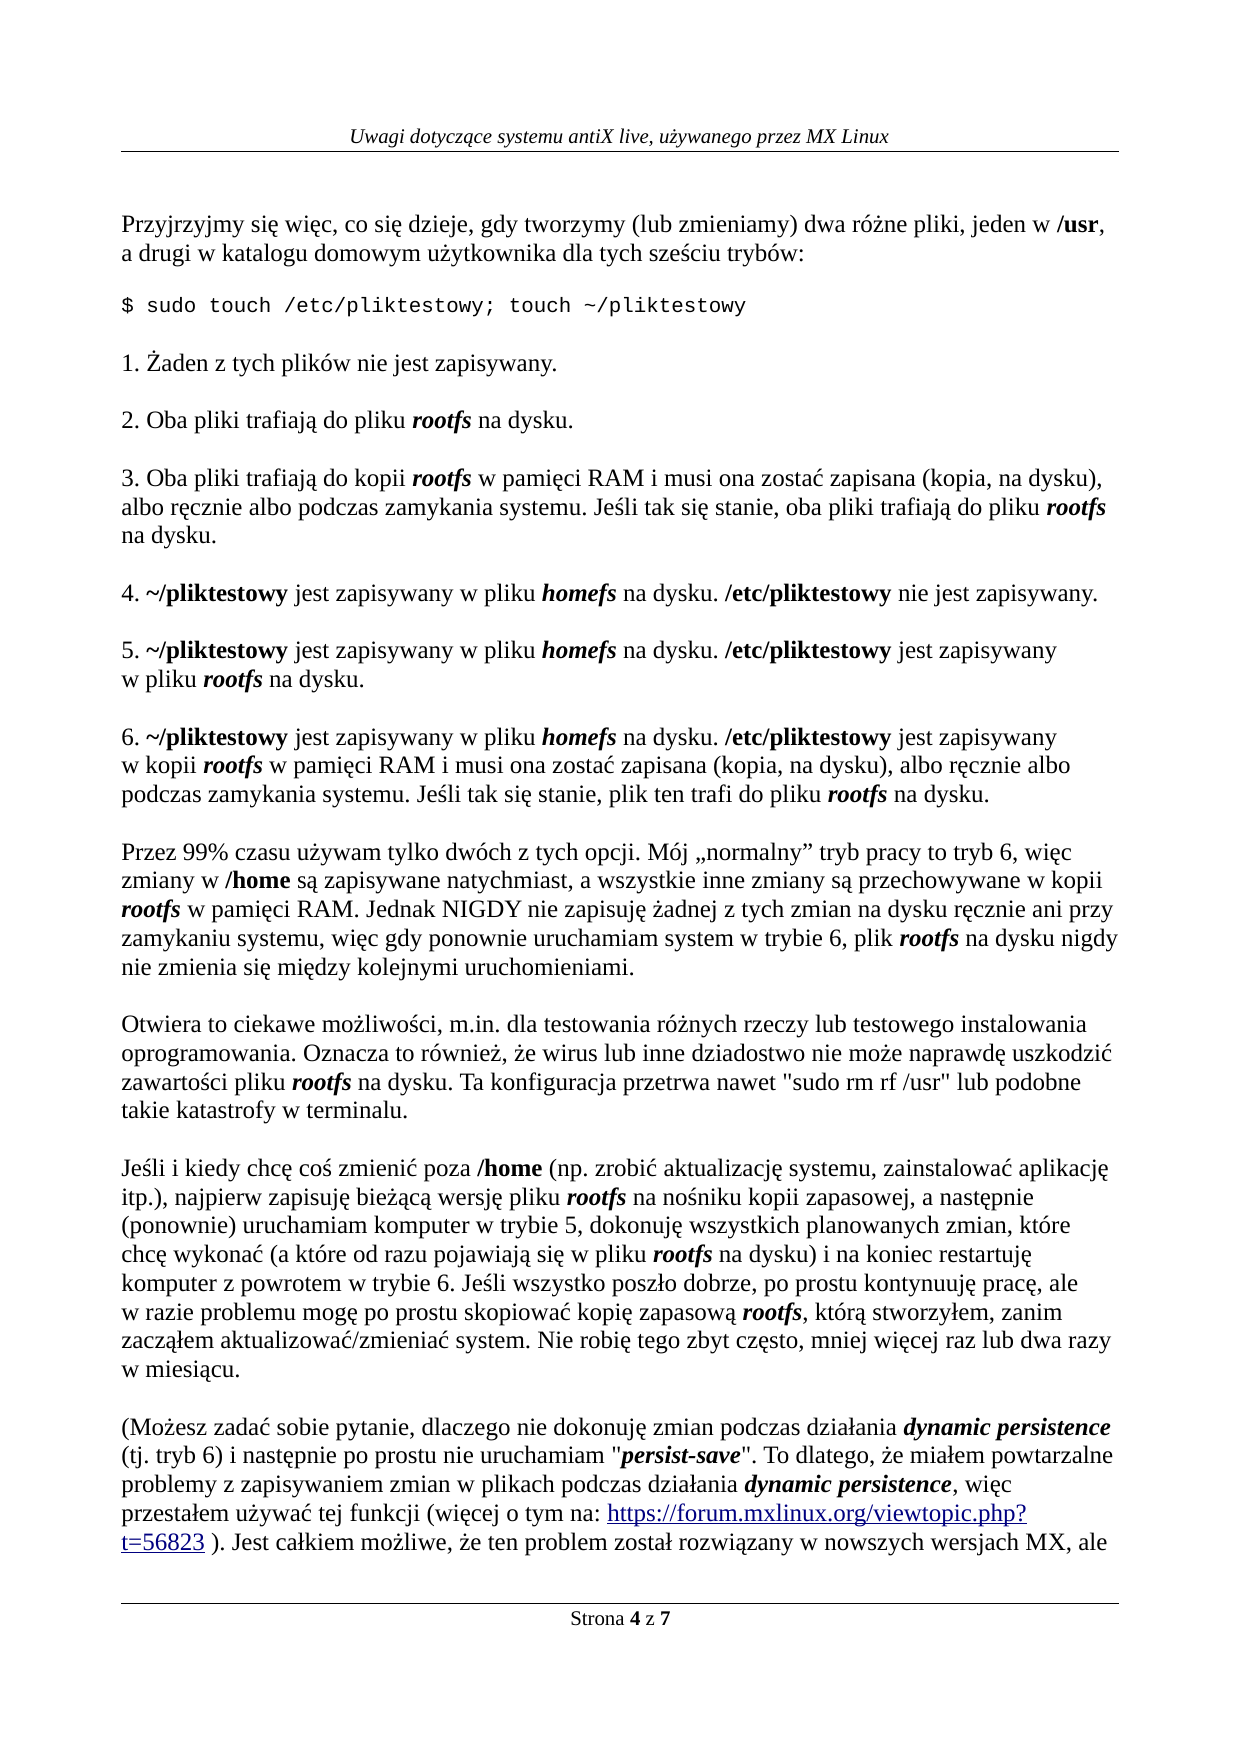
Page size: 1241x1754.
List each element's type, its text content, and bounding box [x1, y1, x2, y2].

text 2. Oba pliki trafiają do pliku rootfs na dysku. [121, 405, 1119, 434]
text 5. ~/pliktestowy jest zapisywany w pliku homefs na dysku. /etc/pliktestowy jest zapisywany w pliku rootfs na dysku. [121, 635, 1119, 693]
text 1. Żaden z tych plików nie jest zapisywany. [121, 348, 1119, 377]
text (Możesz zadać sobie pytanie, dlaczego nie dokonuję zmian podczas działania dynamic persistence (tj. tryb 6) i następnie po prostu nie uruchamiam "persist-save". To dlatego, że miałem powtarzalne problemy z zapisywaniem zmian w plikach podczas działania dynamic persistence, więc przestałem używać tej funkcji (więcej o tym na: https://forum.mxlinux.org/viewtopic.php?t=56823 ). Jest całkiem możliwe, że ten problem został rozwiązany w nowszych wersjach MX, ale [121, 1412, 1119, 1555]
text 3. Oba pliki trafiają do kopii rootfs w pamięci RAM i musi ona zostać zapisana (kopia, na dysku), albo ręcznie albo podczas zamykania systemu. Jeśli tak się stanie, oba pliki trafiają do pliku rootfs na dysku. [121, 463, 1119, 549]
text Jeśli i kiedy chcę coś zmienić poza /home (np. zrobić aktualizację systemu, zainstalować aplikację itp.), najpierw zapisuję bieżącą wersję pliku rootfs na nośniku kopii zapasowej, a następnie (ponownie) uruchamiam komputer w trybie 5, dokonuję wszystkich planowanych zmian, które chcę wykonać (a które od razu pojawiają się w pliku rootfs na dysku) i na koniec restartuję komputer z powrotem w trybie 6. Jeśli wszystko poszło dobrze, po prostu kontynuuję pracę, ale w razie problemu mogę po prostu skopiować kopię zapasową rootfs, którą stworzyłem, zanim zacząłem aktualizować/zmieniać system. Nie robię tego zbyt często, mniej więcej raz lub dwa razy w miesiącu. [121, 1153, 1119, 1383]
text 4. ~/pliktestowy jest zapisywany w pliku homefs na dysku. /etc/pliktestowy nie jest zapisywany. [121, 578, 1119, 607]
text Przez 99% czasu używam tylko dwóch z tych opcji. Mój „normalny” tryb pracy to tryb 6, więc zmiany w /home są zapisywane natychmiast, a wszystkie inne zmiany są przechowywane w kopii rootfs w pamięci RAM. Jednak NIGDY nie zapisuję żadnej z tych zmian na dysku ręcznie ani przy zamykaniu systemu, więc gdy ponownie uruchamiam system w trybie 6, plik rootfs na dysku nigdy nie zmienia się między kolejnymi uruchomieniami. [121, 837, 1119, 980]
text Przyjrzyjmy się więc, co się dzieje, gdy tworzymy (lub zmieniamy) dwa różne pliki, jeden w /usr, a drugi w katalogu domowym użytkownika dla tych sześciu trybów: [121, 209, 1119, 267]
text $ sudo touch /etc/pliktestowy; touch ~/pliktestowy [121, 296, 1119, 319]
text Otwiera to ciekawe możliwości, m.in. dla testowania różnych rzeczy lub testowego instalowania oprogramowania. Oznacza to również, że wirus lub inne dziadostwo nie może naprawdę uszkodzić zawartości pliku rootfs na dysku. Ta konfiguracja przetrwa nawet "sudo rm rf /usr" lub podobne takie katastrofy w terminalu. [121, 1009, 1119, 1124]
text 6. ~/pliktestowy jest zapisywany w pliku homefs na dysku. /etc/pliktestowy jest zapisywany w kopii rootfs w pamięci RAM i musi ona zostać zapisana (kopia, na dysku), albo ręcznie albo podczas zamykania systemu. Jeśli tak się stanie, plik ten trafi do pliku rootfs na dysku. [121, 722, 1119, 808]
